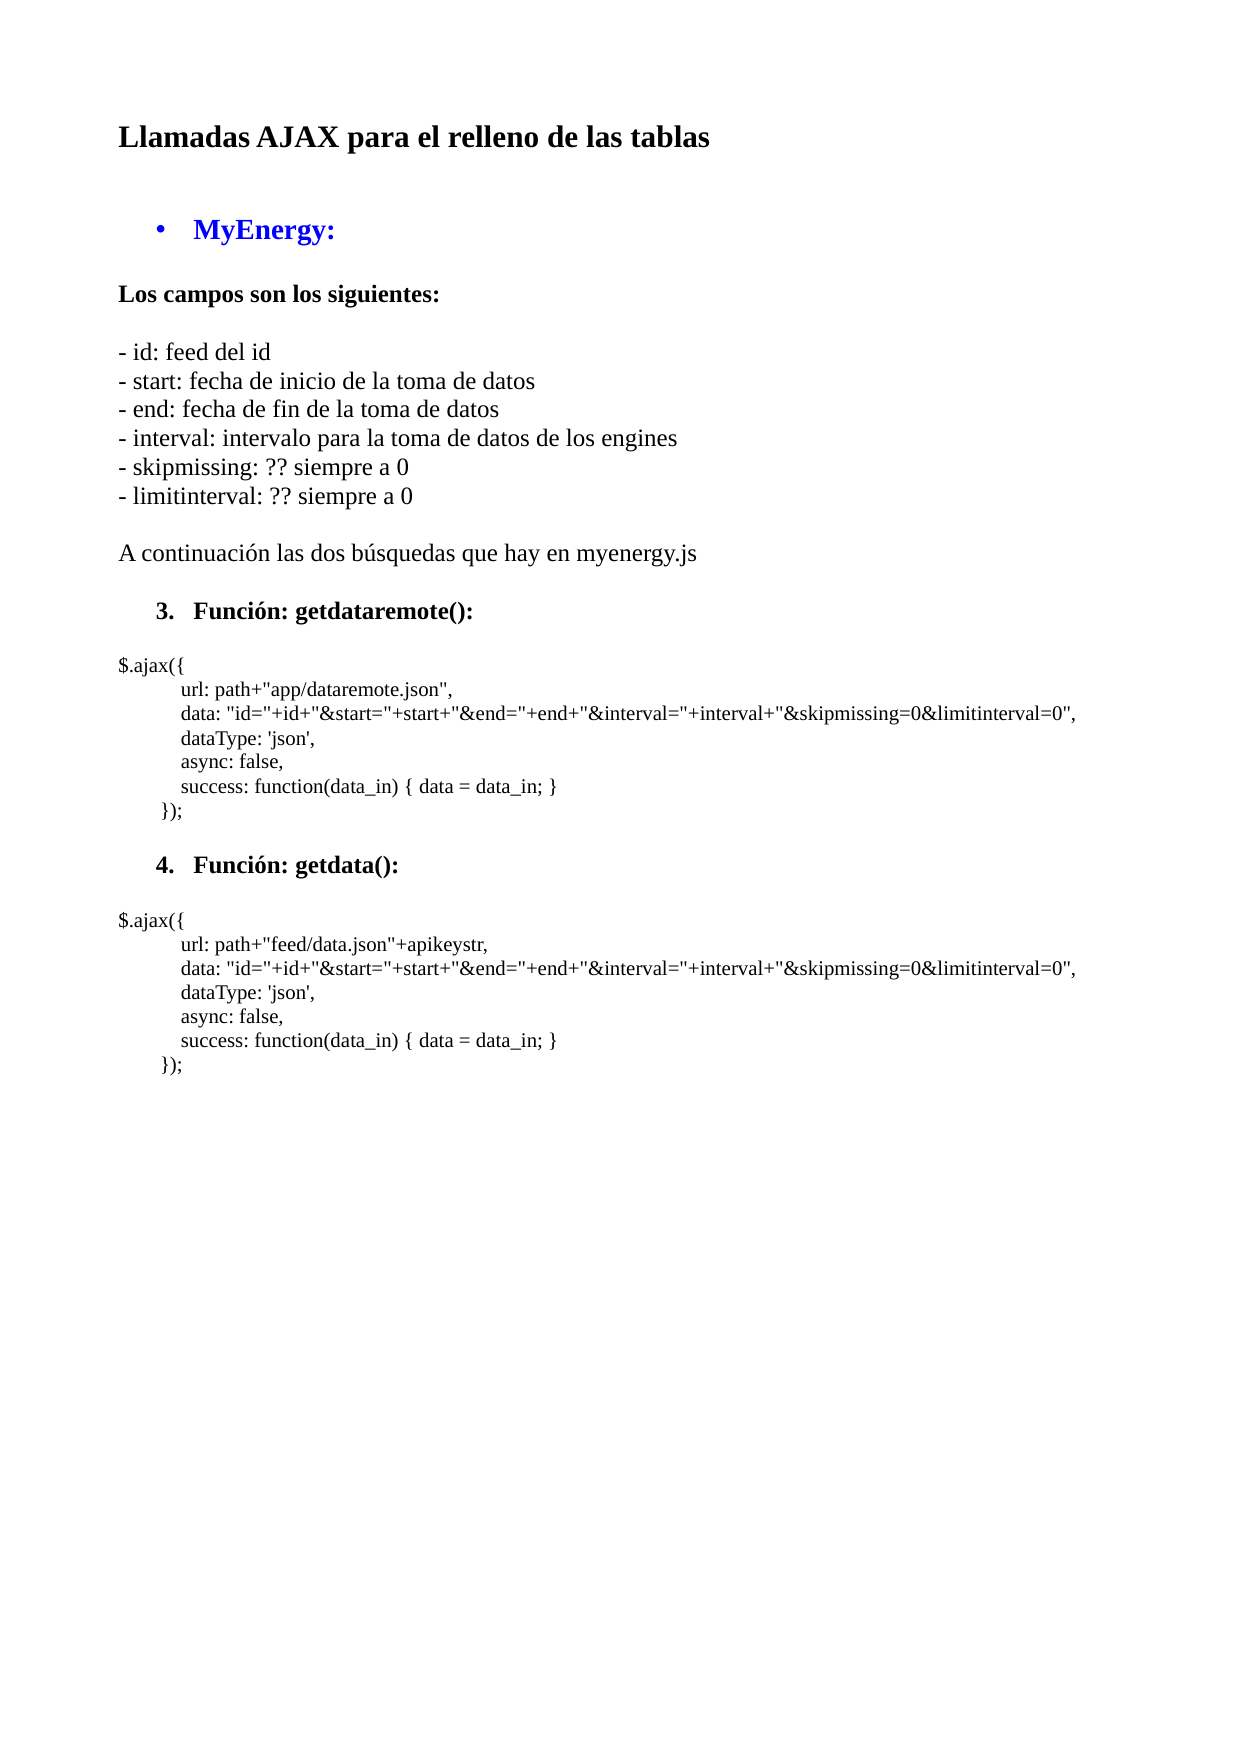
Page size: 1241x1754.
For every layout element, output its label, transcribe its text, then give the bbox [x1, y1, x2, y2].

text }); [118, 798, 1122, 822]
text data: "id="+id+"&start="+start+"&end="+end+"&interval="+interval+"&skipmissing=0&limitinterval=0", [118, 701, 1122, 725]
text dataType: 'json', [118, 980, 1122, 1004]
list MyEnergy: [156, 212, 1122, 246]
text success: function(data_in) { data = data_in; } [118, 1028, 1122, 1052]
text success: function(data_in) { data = data_in; } [118, 773, 1122, 798]
text async: false, [118, 1004, 1122, 1028]
text dataType: 'json', [118, 725, 1122, 749]
list Función: getdataremote(): [156, 596, 1122, 624]
text - interval: intervalo para la toma de datos de los engines [118, 423, 1122, 452]
text data: "id="+id+"&start="+start+"&end="+end+"&interval="+interval+"&skipmissing=0&limitinterval=0", [118, 956, 1122, 980]
text - id: feed del id [118, 337, 1122, 366]
text }); [118, 1052, 1122, 1076]
text url: path+"app/dataremote.json", [118, 677, 1122, 701]
text - start: fecha de inicio de la toma de datos [118, 366, 1122, 394]
list Función: getdata(): [156, 850, 1122, 879]
text async: false, [118, 749, 1122, 773]
text Los campos son los siguientes: [118, 279, 1122, 308]
text - skipmissing: ?? siempre a 0 [118, 452, 1122, 481]
text $.ajax({ [118, 653, 1122, 677]
text $.ajax({ [118, 908, 1122, 932]
text A continuación las dos búsquedas que hay en myenergy.js [118, 538, 1122, 567]
text - limitinterval: ?? siempre a 0 [118, 481, 1122, 509]
text - end: fecha de fin de la toma de datos [118, 394, 1122, 423]
text url: path+"feed/data.json"+apikeystr, [118, 932, 1122, 956]
